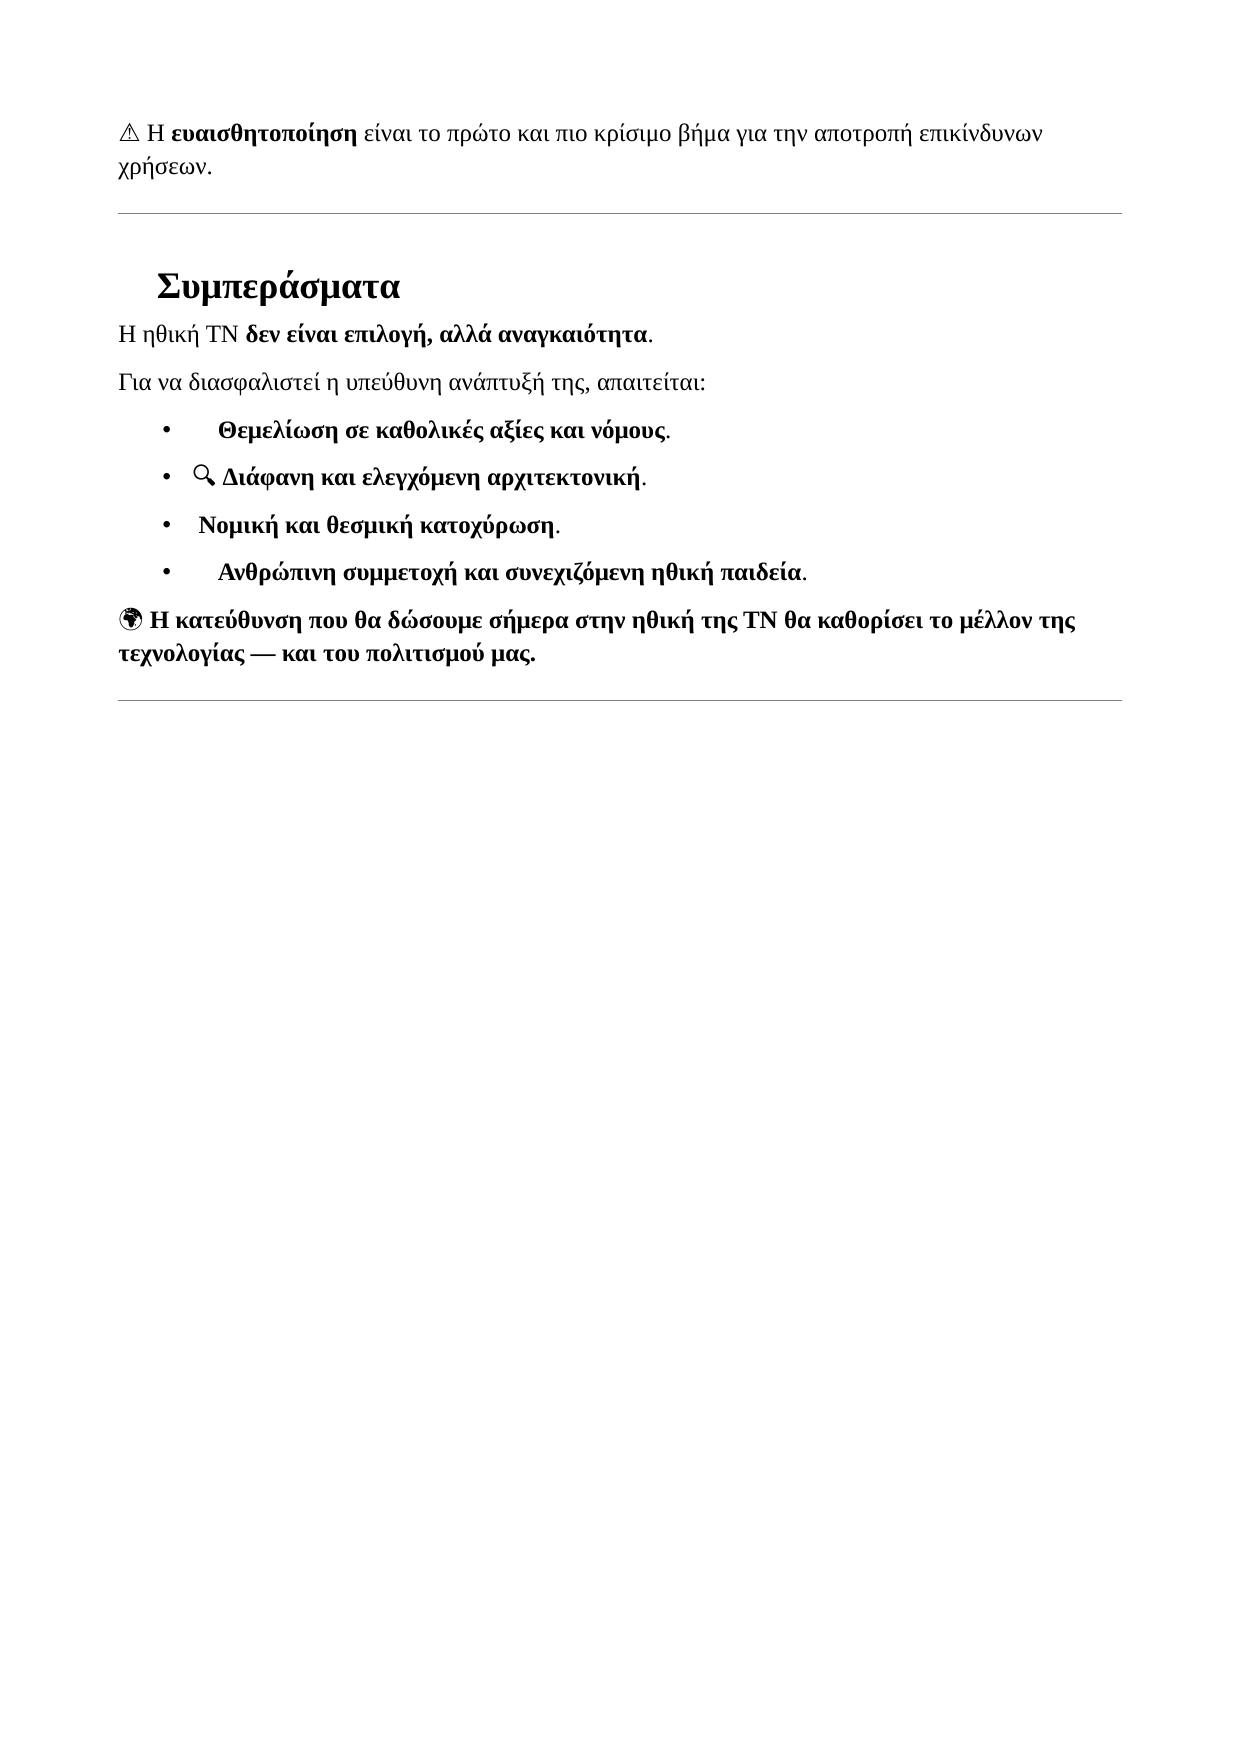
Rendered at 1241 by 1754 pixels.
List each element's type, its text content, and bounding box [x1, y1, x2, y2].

text Για να διασφαλιστεί η υπεύθυνη ανάπτυξή της, απαιτείται: [118, 367, 1122, 396]
text Η ηθική ΤΝ δεν είναι επιλογή, αλλά αναγκαιότητα. [118, 319, 1122, 348]
list 👥 Ανθρώπινη συμμετοχή και συνεχιζόμενη ηθική παιδεία. [162, 557, 1122, 586]
list 📐 Θεμελίωση σε καθολικές αξίες και νόμους. [162, 415, 1122, 443]
text 🌍 Η κατεύθυνση που θα δώσουμε σήμερα στην ηθική της ΤΝ θα καθορίσει το μέλλον της τεχνολογίας — και του πολιτισμού μας. [118, 605, 1122, 667]
list 🏛️ Νομική και θεσμική κατοχύρωση. [162, 510, 1122, 539]
text ⚠️ Η ευαισθητοποίηση είναι το πρώτο και πιο κρίσιμο βήμα για την αποτροπή επικίνδυνων χρήσεων. [118, 118, 1122, 180]
list 🔍 Διάφανη και ελεγχόμενη αρχιτεκτονική. [162, 462, 1122, 491]
subtitle 🧾 Συμπεράσματα [118, 264, 1122, 307]
